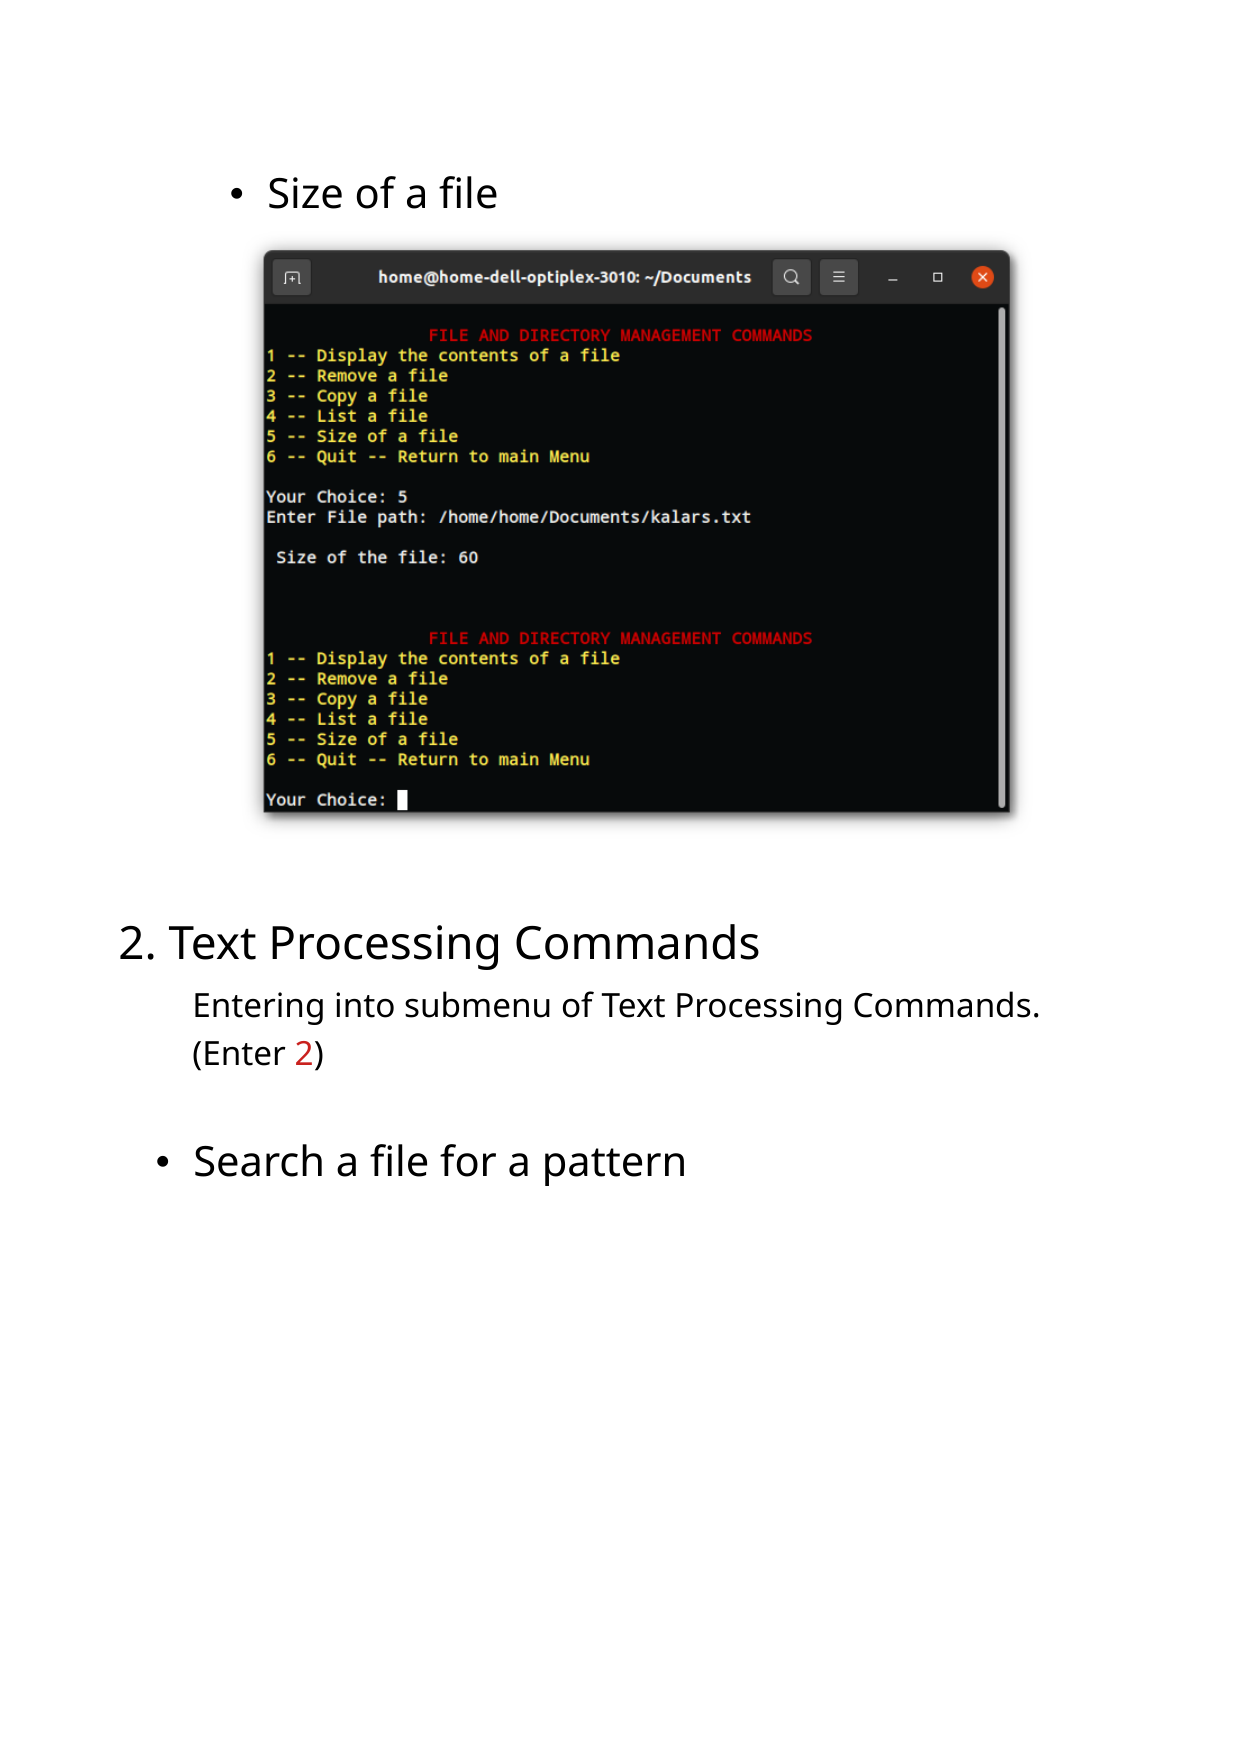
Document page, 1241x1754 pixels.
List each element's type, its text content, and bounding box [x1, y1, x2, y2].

list Size of a file [229, 163, 1122, 220]
text Entering into submenu of Text Processing Commands. [118, 973, 1122, 1030]
text 2. Text Processing Commands [118, 911, 1122, 973]
list Search a file for a pattern [156, 1132, 1122, 1189]
picture [230, 220, 1048, 854]
text (Enter 2) [118, 1030, 1122, 1075]
